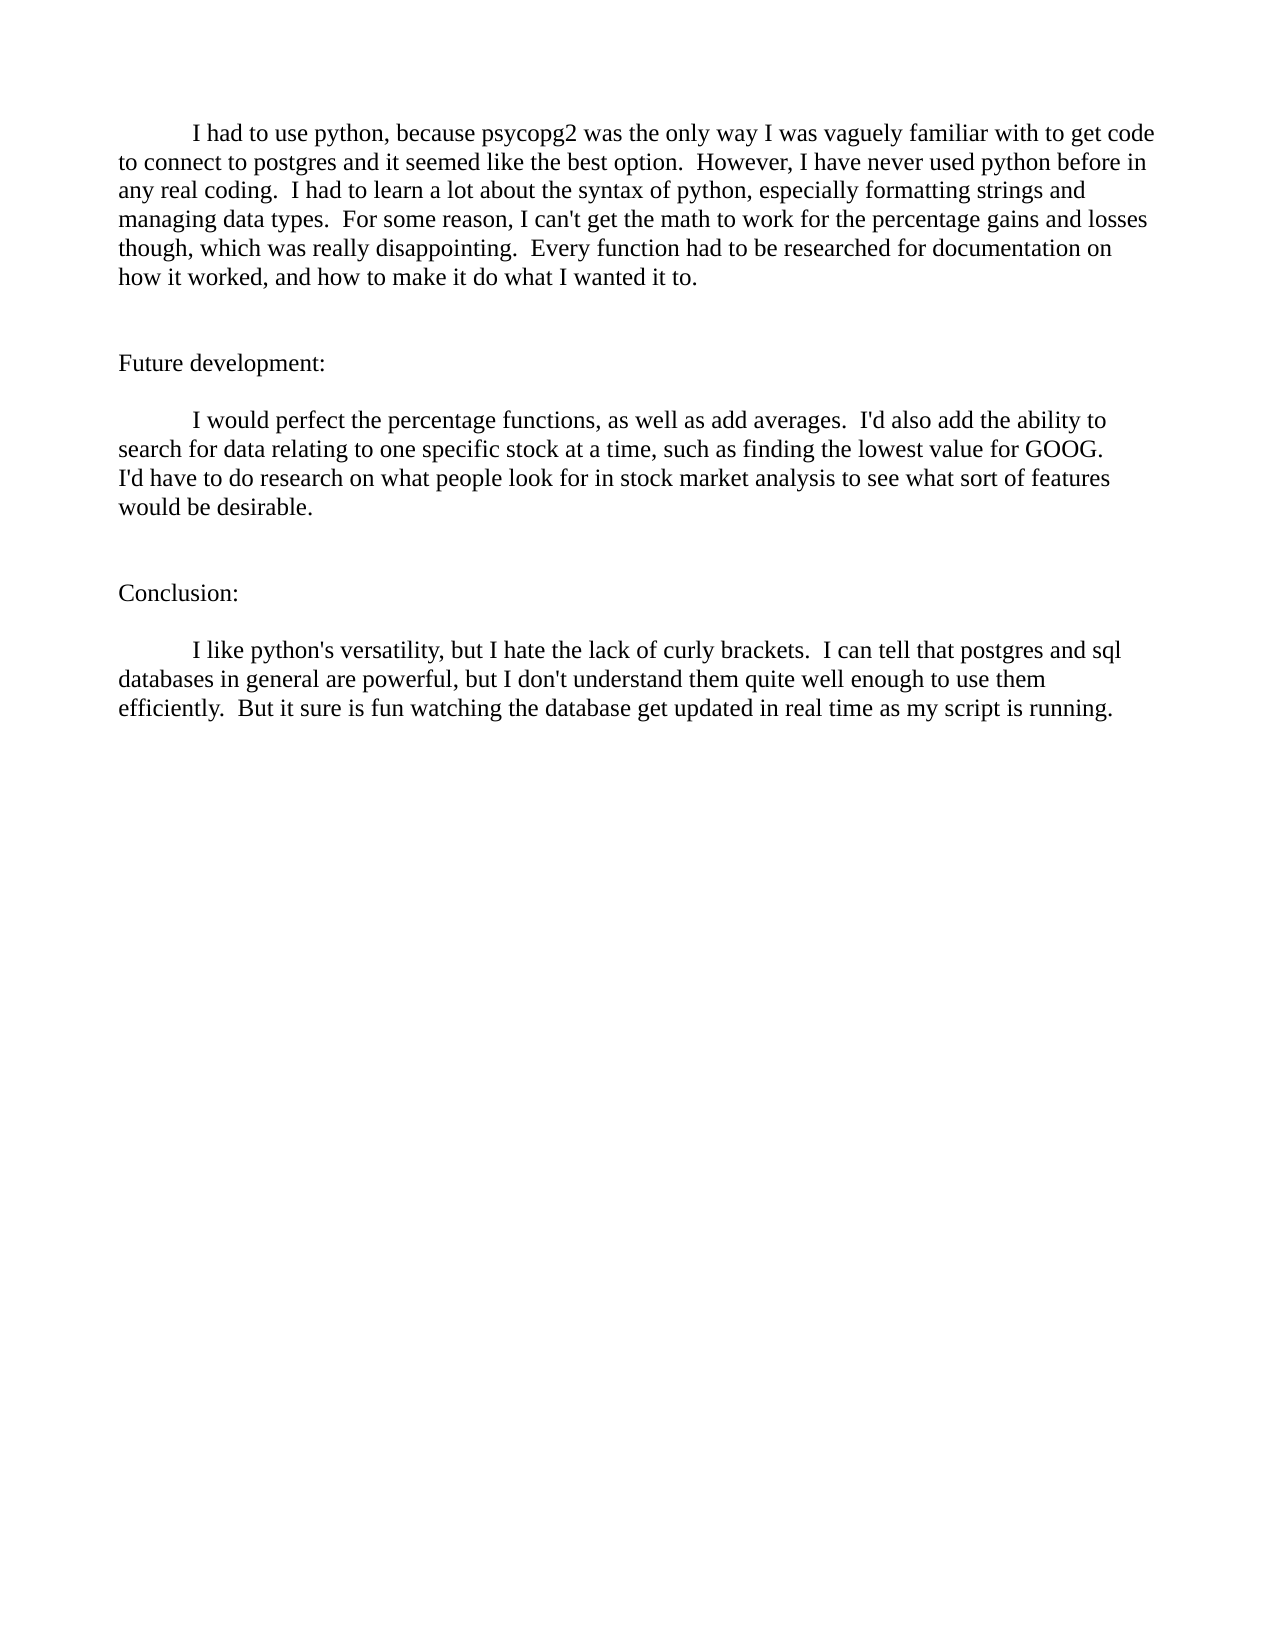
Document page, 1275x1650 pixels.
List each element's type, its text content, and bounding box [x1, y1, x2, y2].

text I like python's versatility, but I hate the lack of curly brackets. I can tell that postgres and sql databases in general are powerful, but I don't understand them quite well enough to use them efficiently. But it sure is fun watching the database get updated in real time as my script is running. [118, 636, 1157, 722]
text Conclusion: [118, 578, 1157, 607]
text I would perfect the percentage functions, as well as add averages. I'd also add the ability to search for data relating to one specific stock at a time, such as finding the lowest value for GOOG. [118, 406, 1157, 463]
text I had to use python, because psycopg2 was the only way I was vaguely familiar with to get code to connect to postgres and it seemed like the best option. However, I have never used python before in any real coding. I had to learn a lot about the syntax of python, especially formatting strings and managing data types. For some reason, I can't get the math to work for the percentage gains and losses though, which was really disappointing. Every function had to be researched for documentation on how it worked, and how to make it do what I wanted it to. [118, 118, 1157, 291]
text I'd have to do research on what people look for in stock market analysis to see what sort of features would be desirable. [118, 463, 1157, 521]
text Future development: [118, 348, 1157, 377]
